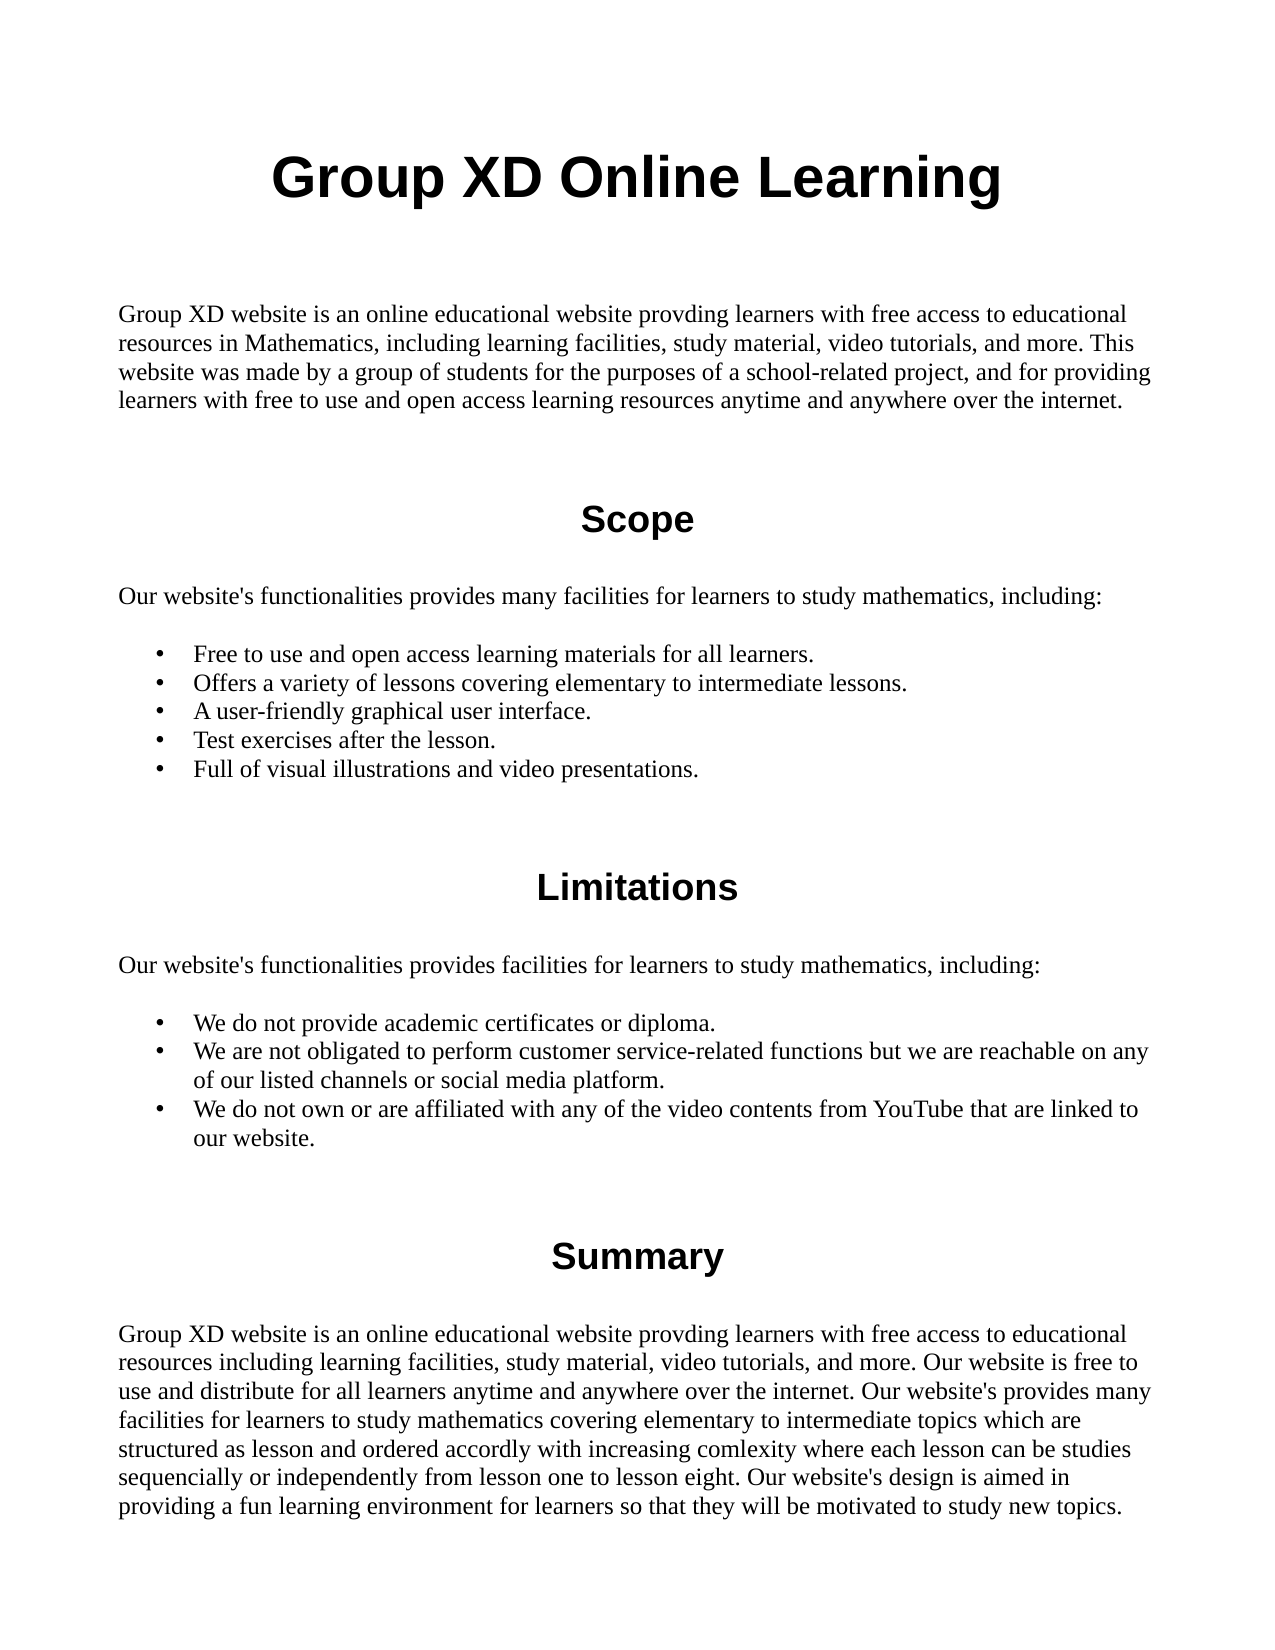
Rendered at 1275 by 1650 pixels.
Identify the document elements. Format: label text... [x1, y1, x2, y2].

text Our website's functionalities provides facilities for learners to study mathematics, including: [118, 950, 1157, 979]
list Offers a variety of lessons covering elementary to intermediate lessons. [156, 668, 1157, 696]
subtitle Scope [118, 497, 1157, 540]
list Test exercises after the lesson. [156, 725, 1157, 754]
text Our website's functionalities provides many facilities for learners to study mathematics, including: [118, 581, 1157, 610]
list We do not provide academic certificates or diploma. [156, 1008, 1157, 1036]
subtitle Limitations [118, 865, 1157, 909]
title Group XD Online Learning [118, 143, 1157, 210]
list We do not own or are affiliated with any of the video contents from YouTube that are linked to our website. [156, 1094, 1157, 1151]
subtitle Summary [118, 1234, 1157, 1277]
list Free to use and open access learning materials for all learners. [156, 639, 1157, 668]
list A user-friendly graphical user interface. [156, 696, 1157, 725]
text Group XD website is an online educational website provding learners with free access to educational resources including learning facilities, study material, video tutorials, and more. Our website is free to use and distribute for all learners anytime and anywhere over the internet. Our website's provides many facilities for learners to study mathematics covering elementary to intermediate topics which are structured as lesson and ordered accordly with increasing comlexity where each lesson can be studies sequencially or independently from lesson one to lesson eight. Our website's design is aimed in providing a fun learning environment for learners so that they will be motivated to study new topics. [118, 1319, 1157, 1520]
text Group XD website is an online educational website provding learners with free access to educational resources in Mathematics, including learning facilities, study material, video tutorials, and more. This website was made by a group of students for the purposes of a school-related project, and for providing learners with free to use and open access learning resources anytime and anywhere over the internet. [118, 299, 1157, 414]
list Full of visual illustrations and video presentations. [156, 754, 1157, 783]
list We are not obligated to perform customer service-related functions but we are reachable on any of our listed channels or social media platform. [156, 1036, 1157, 1094]
